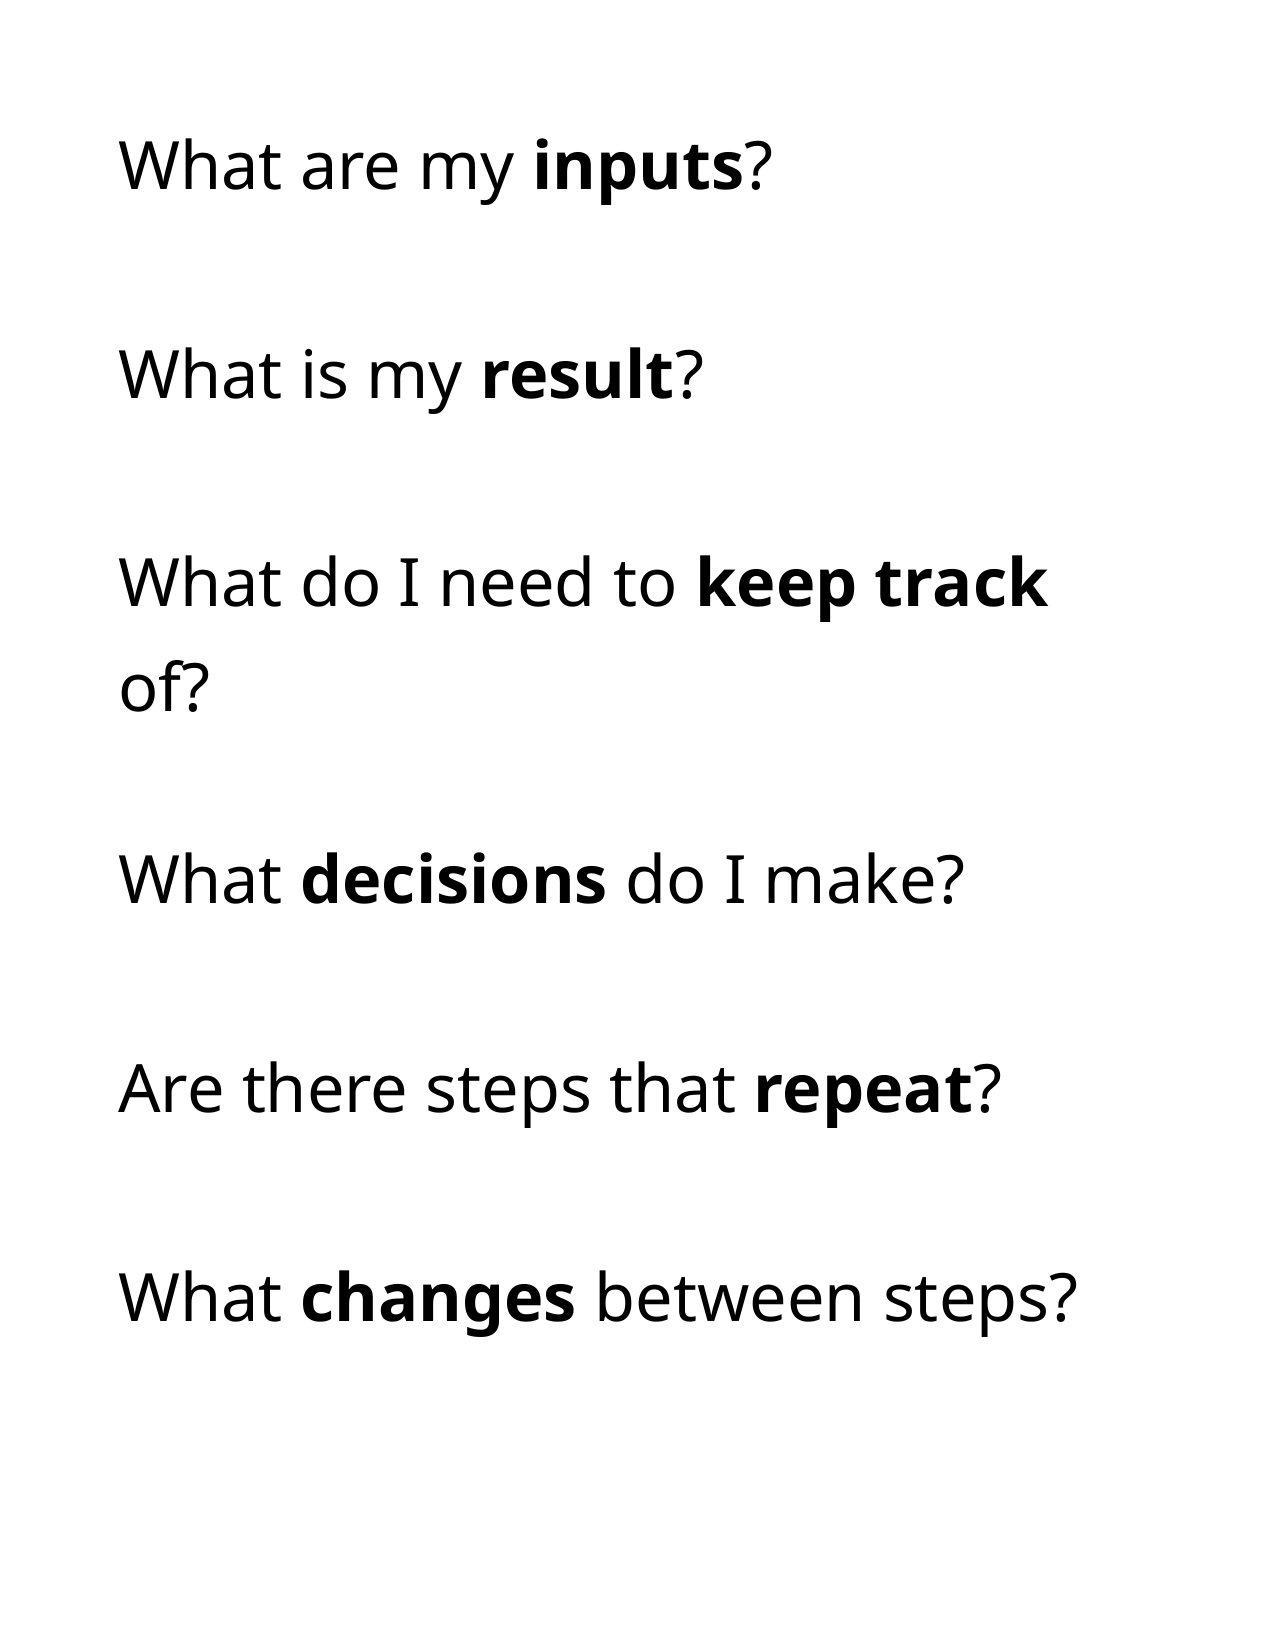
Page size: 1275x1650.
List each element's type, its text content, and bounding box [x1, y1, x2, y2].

text What is my result? [118, 327, 1157, 418]
text What do I need to keep track of? [118, 536, 1157, 731]
text What are my inputs? [118, 118, 1157, 209]
text Are there steps that repeat? [118, 1041, 1157, 1132]
text What decisions do I make? [118, 832, 1157, 923]
text What changes between steps? [118, 1250, 1157, 1341]
